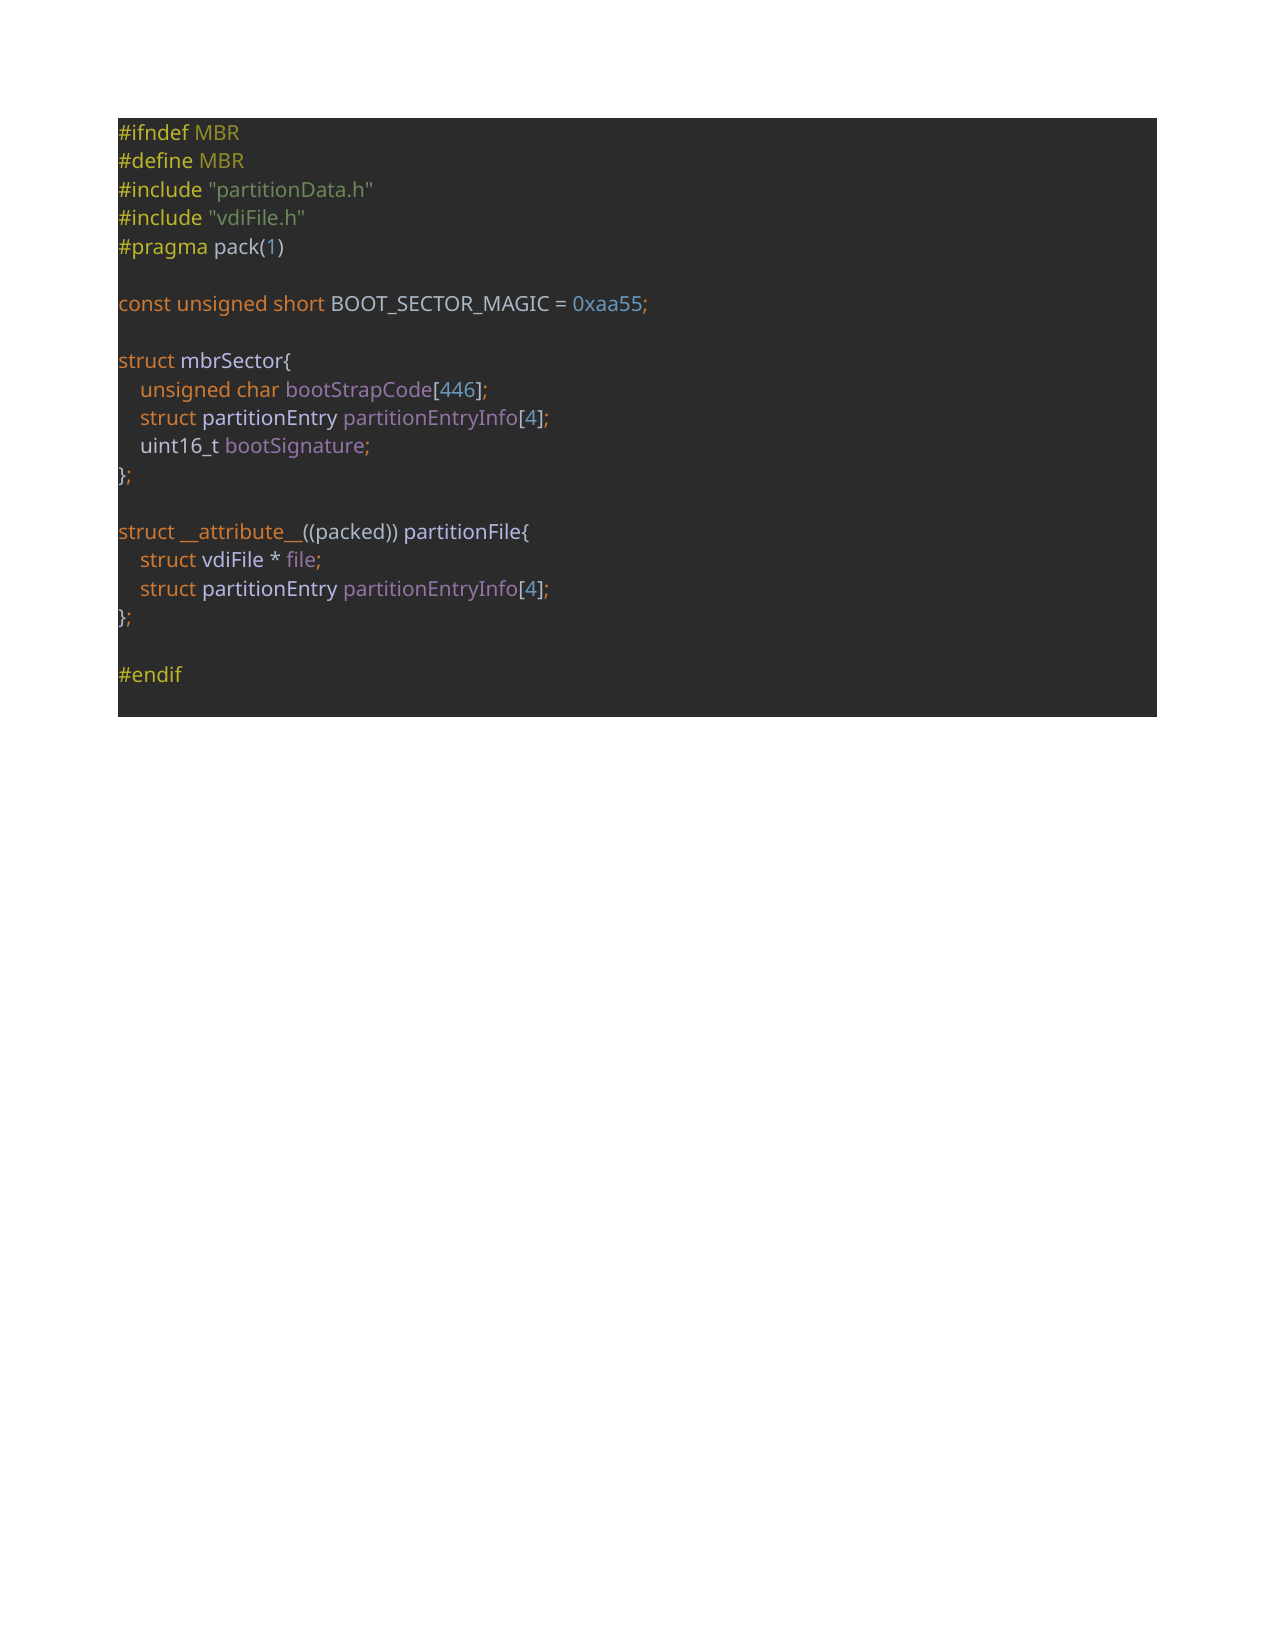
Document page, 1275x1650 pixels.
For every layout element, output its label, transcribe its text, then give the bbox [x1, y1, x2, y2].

text #ifndef MBR #define MBR #include "partitionData.h" #include "vdiFile.h" #pragma pack(1) const unsigned short BOOT_SECTOR_MAGIC = 0xaa55; struct mbrSector{ unsigned char bootStrapCode[446]; struct partitionEntry partitionEntryInfo[4]; uint16_t bootSignature; }; struct __attribute__((packed)) partitionFile{ struct vdiFile * file; struct partitionEntry partitionEntryInfo[4]; }; #endif [118, 118, 1157, 688]
